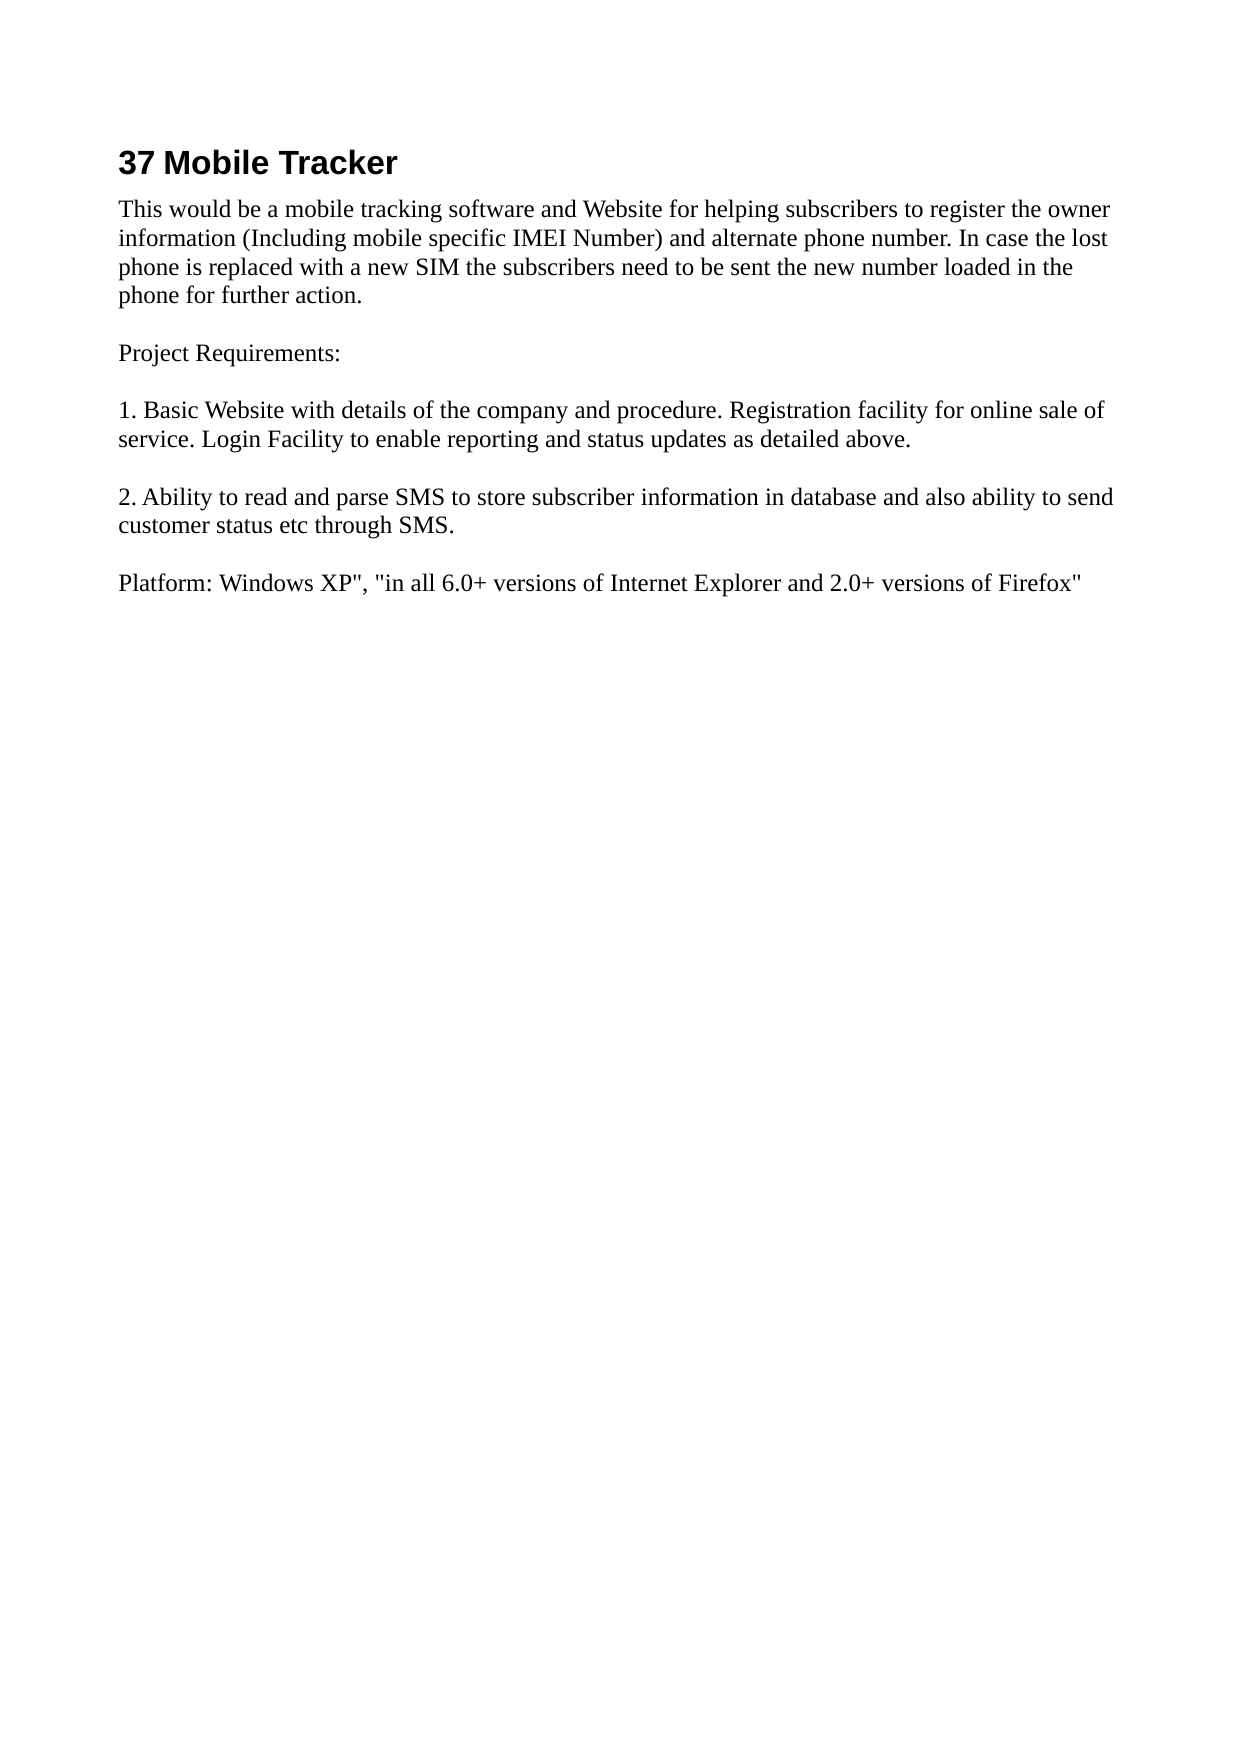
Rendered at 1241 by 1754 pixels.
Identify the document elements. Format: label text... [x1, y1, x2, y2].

subtitle Mobile Tracker [118, 143, 1122, 182]
text Project Requirements: [118, 338, 1122, 367]
text This would be a mobile tracking software and Website for helping subscribers to register the owner information (Including mobile specific IMEI Number) and alternate phone number. In case the lost phone is replaced with a new SIM the subscribers need to be sent the new number loaded in the phone for further action. [118, 194, 1122, 309]
text 1. Basic Website with details of the company and procedure. Registration facility for online sale of service. Login Facility to enable reporting and status updates as detailed above. [118, 396, 1122, 453]
text 2. Ability to read and parse SMS to store subscriber information in database and also ability to send customer status etc through SMS. [118, 482, 1122, 539]
text Platform: Windows XP", "in all 6.0+ versions of Internet Explorer and 2.0+ versions of Firefox" [118, 568, 1122, 597]
